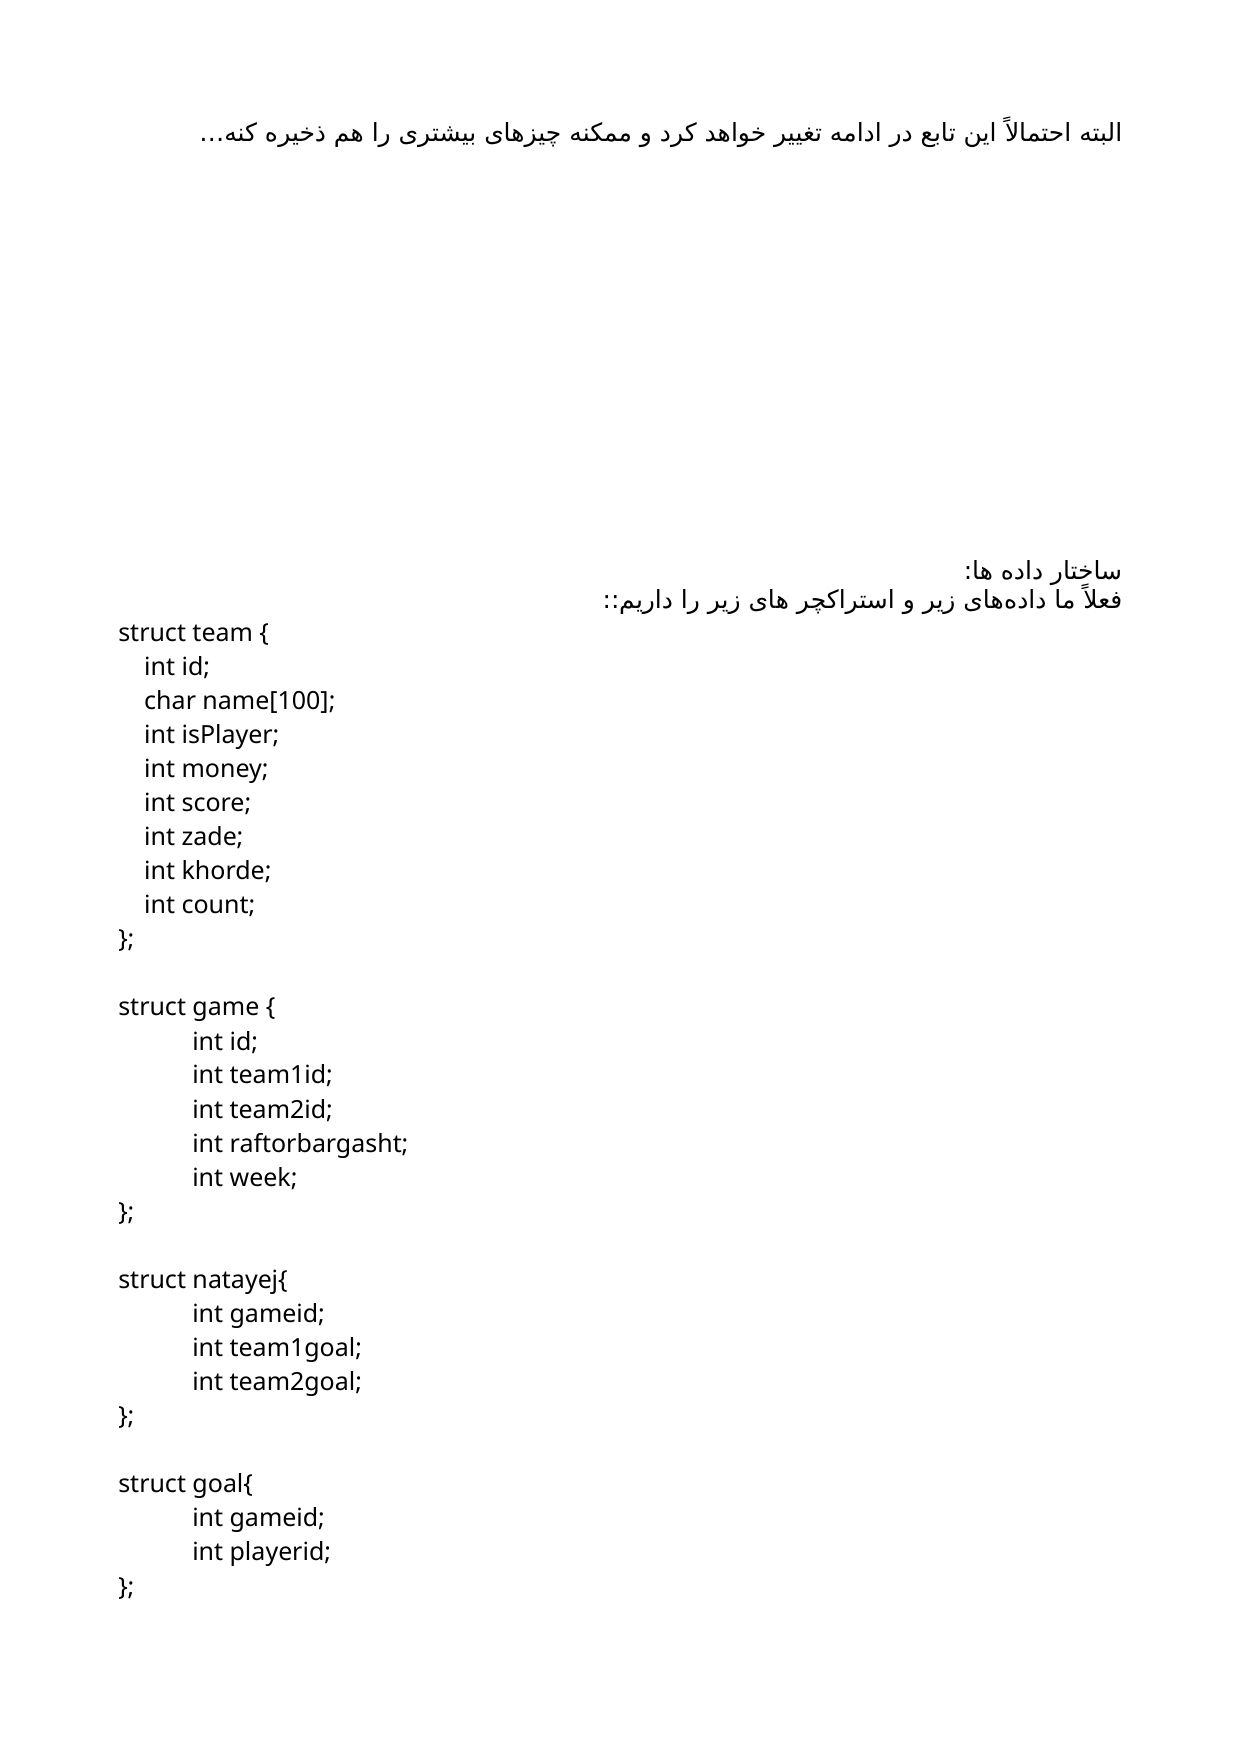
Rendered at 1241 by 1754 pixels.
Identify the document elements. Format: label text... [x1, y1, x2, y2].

text int gameid; [118, 1296, 1122, 1330]
text struct game { [118, 989, 1122, 1023]
text int id; [118, 648, 1122, 682]
text }; [118, 1568, 1122, 1602]
text فعلاً ما داده‌های زیر و استراکچر های زیر را داریم:: [118, 585, 1122, 614]
text struct goal{ [118, 1466, 1122, 1500]
text int team2goal; [118, 1364, 1122, 1398]
text int zade; [118, 819, 1122, 853]
text }; [118, 1398, 1122, 1432]
text int week; [118, 1159, 1122, 1193]
text int count; [118, 887, 1122, 921]
text int money; [118, 751, 1122, 785]
text int isPlayer; [118, 717, 1122, 751]
text int score; [118, 785, 1122, 819]
text int team1id; [118, 1057, 1122, 1091]
text int team2id; [118, 1091, 1122, 1125]
text struct team { [118, 614, 1122, 648]
text int khorde; [118, 853, 1122, 887]
text int id; [118, 1023, 1122, 1057]
text int gameid; [118, 1500, 1122, 1534]
text ساختار داده ها: [118, 556, 1122, 585]
text }; [118, 1193, 1122, 1227]
text char name[100]; [118, 682, 1122, 717]
text }; [118, 921, 1122, 955]
text int playerid; [118, 1534, 1122, 1568]
text البته احتمالاً این تابع در ادامه تغییر خواهد کرد و ممکنه چیزهای بیشتری را هم ذخیره کنه… [118, 118, 1122, 147]
text int raftorbargasht; [118, 1125, 1122, 1159]
text struct natayej{ [118, 1262, 1122, 1296]
text int team1goal; [118, 1330, 1122, 1364]
